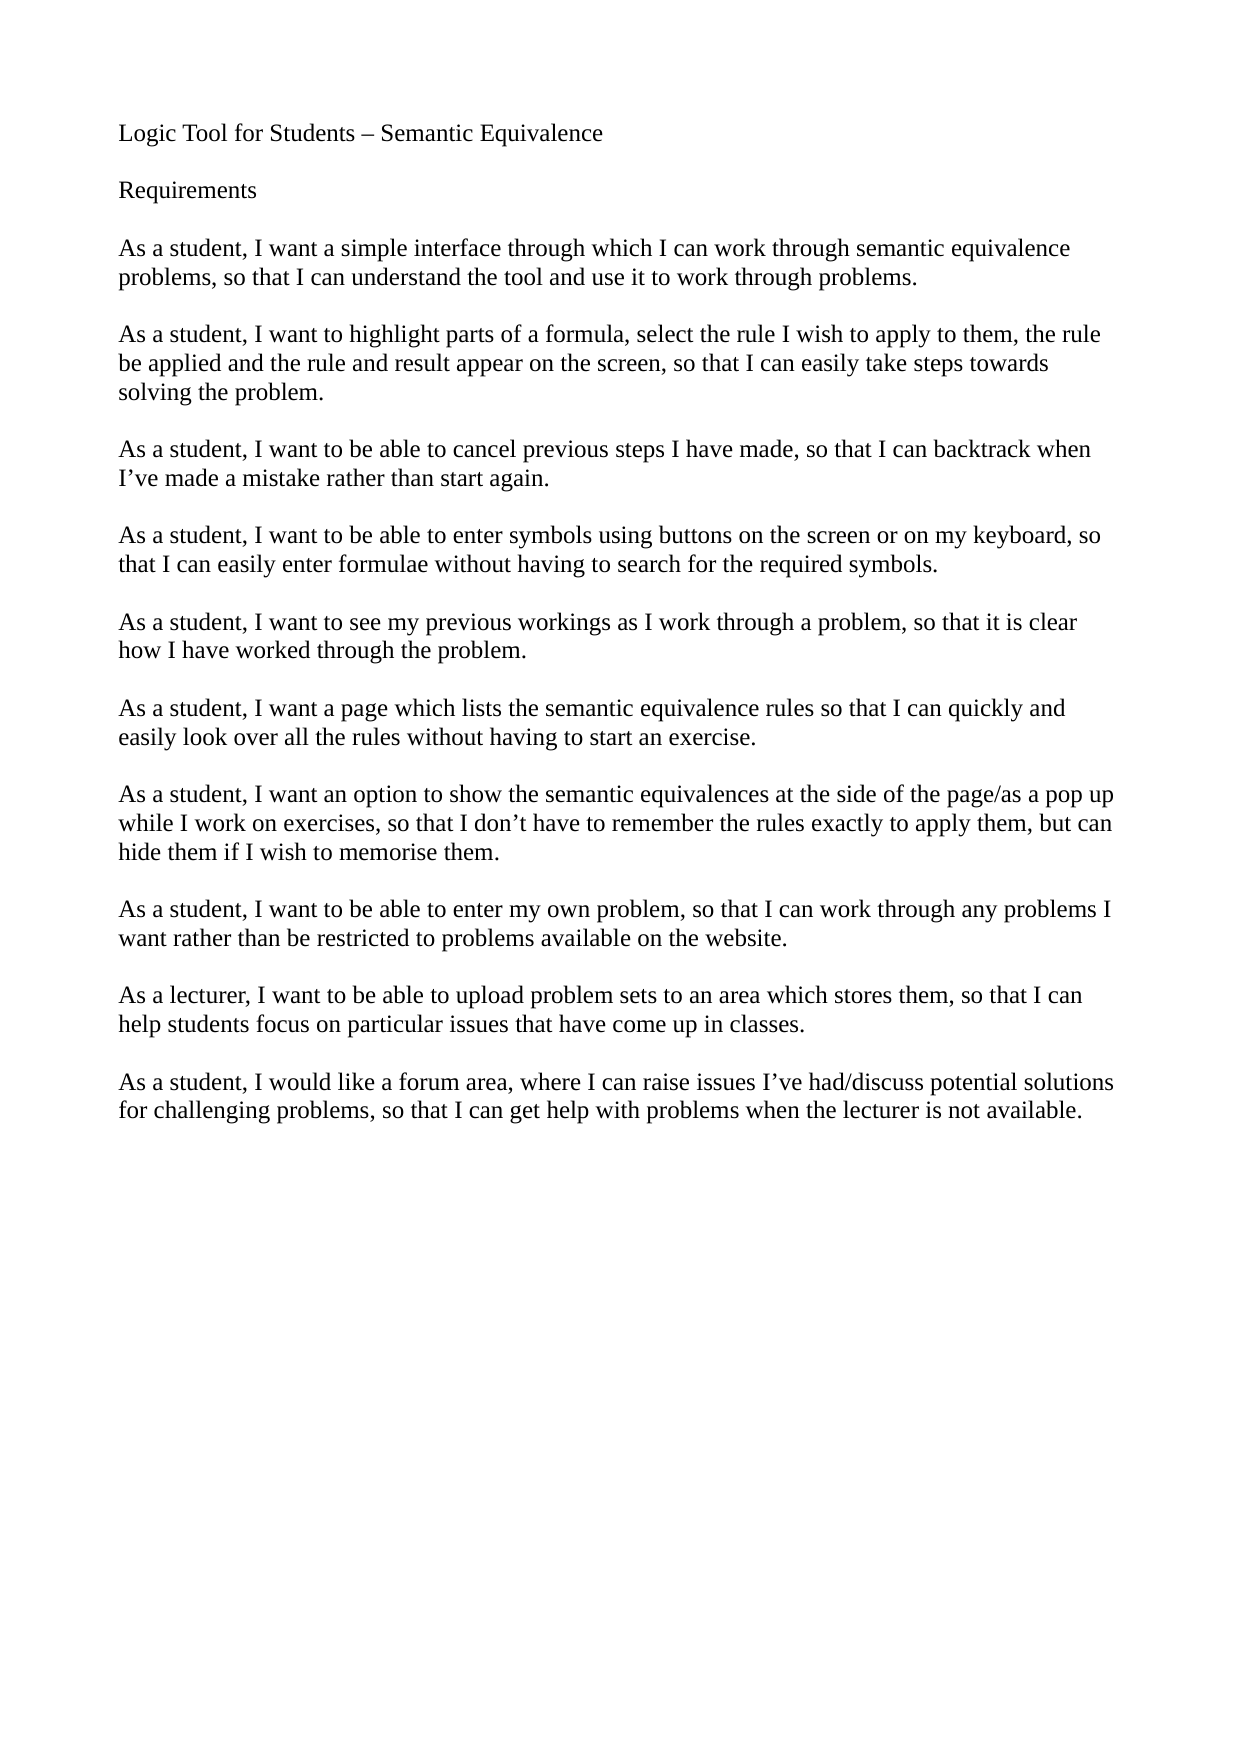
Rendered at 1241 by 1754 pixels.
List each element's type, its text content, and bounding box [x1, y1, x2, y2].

text As a student, I would like a forum area, where I can raise issues I’ve had/discuss potential solutions for challenging problems, so that I can get help with problems when the lecturer is not available. [118, 1067, 1122, 1124]
text As a student, I want to see my previous workings as I work through a problem, so that it is clear how I have worked through the problem. [118, 607, 1122, 664]
text As a student, I want an option to show the semantic equivalences at the side of the page/as a pop up while I work on exercises, so that I don’t have to remember the rules exactly to apply them, but can hide them if I wish to memorise them. [118, 779, 1122, 866]
text As a student, I want a page which lists the semantic equivalence rules so that I can quickly and easily look over all the rules without having to start an exercise. [118, 693, 1122, 751]
text As a student, I want a simple interface through which I can work through semantic equivalence problems, so that I can understand the tool and use it to work through problems. [118, 233, 1122, 291]
text As a student, I want to be able to enter symbols using buttons on the screen or on my keyboard, so that I can easily enter formulae without having to search for the required symbols. [118, 521, 1122, 578]
text Logic Tool for Students – Semantic Equivalence [118, 118, 1122, 147]
text Requirements [118, 176, 1122, 204]
text As a student, I want to be able to enter my own problem, so that I can work through any problems I want rather than be restricted to problems available on the website. [118, 894, 1122, 952]
text As a lecturer, I want to be able to upload problem sets to an area which stores them, so that I can help students focus on particular issues that have come up in classes. [118, 981, 1122, 1038]
text As a student, I want to highlight parts of a formula, select the rule I wish to apply to them, the rule be applied and the rule and result appear on the screen, so that I can easily take steps towards solving the problem. [118, 319, 1122, 406]
text As a student, I want to be able to cancel previous steps I have made, so that I can backtrack when I’ve made a mistake rather than start again. [118, 434, 1122, 492]
